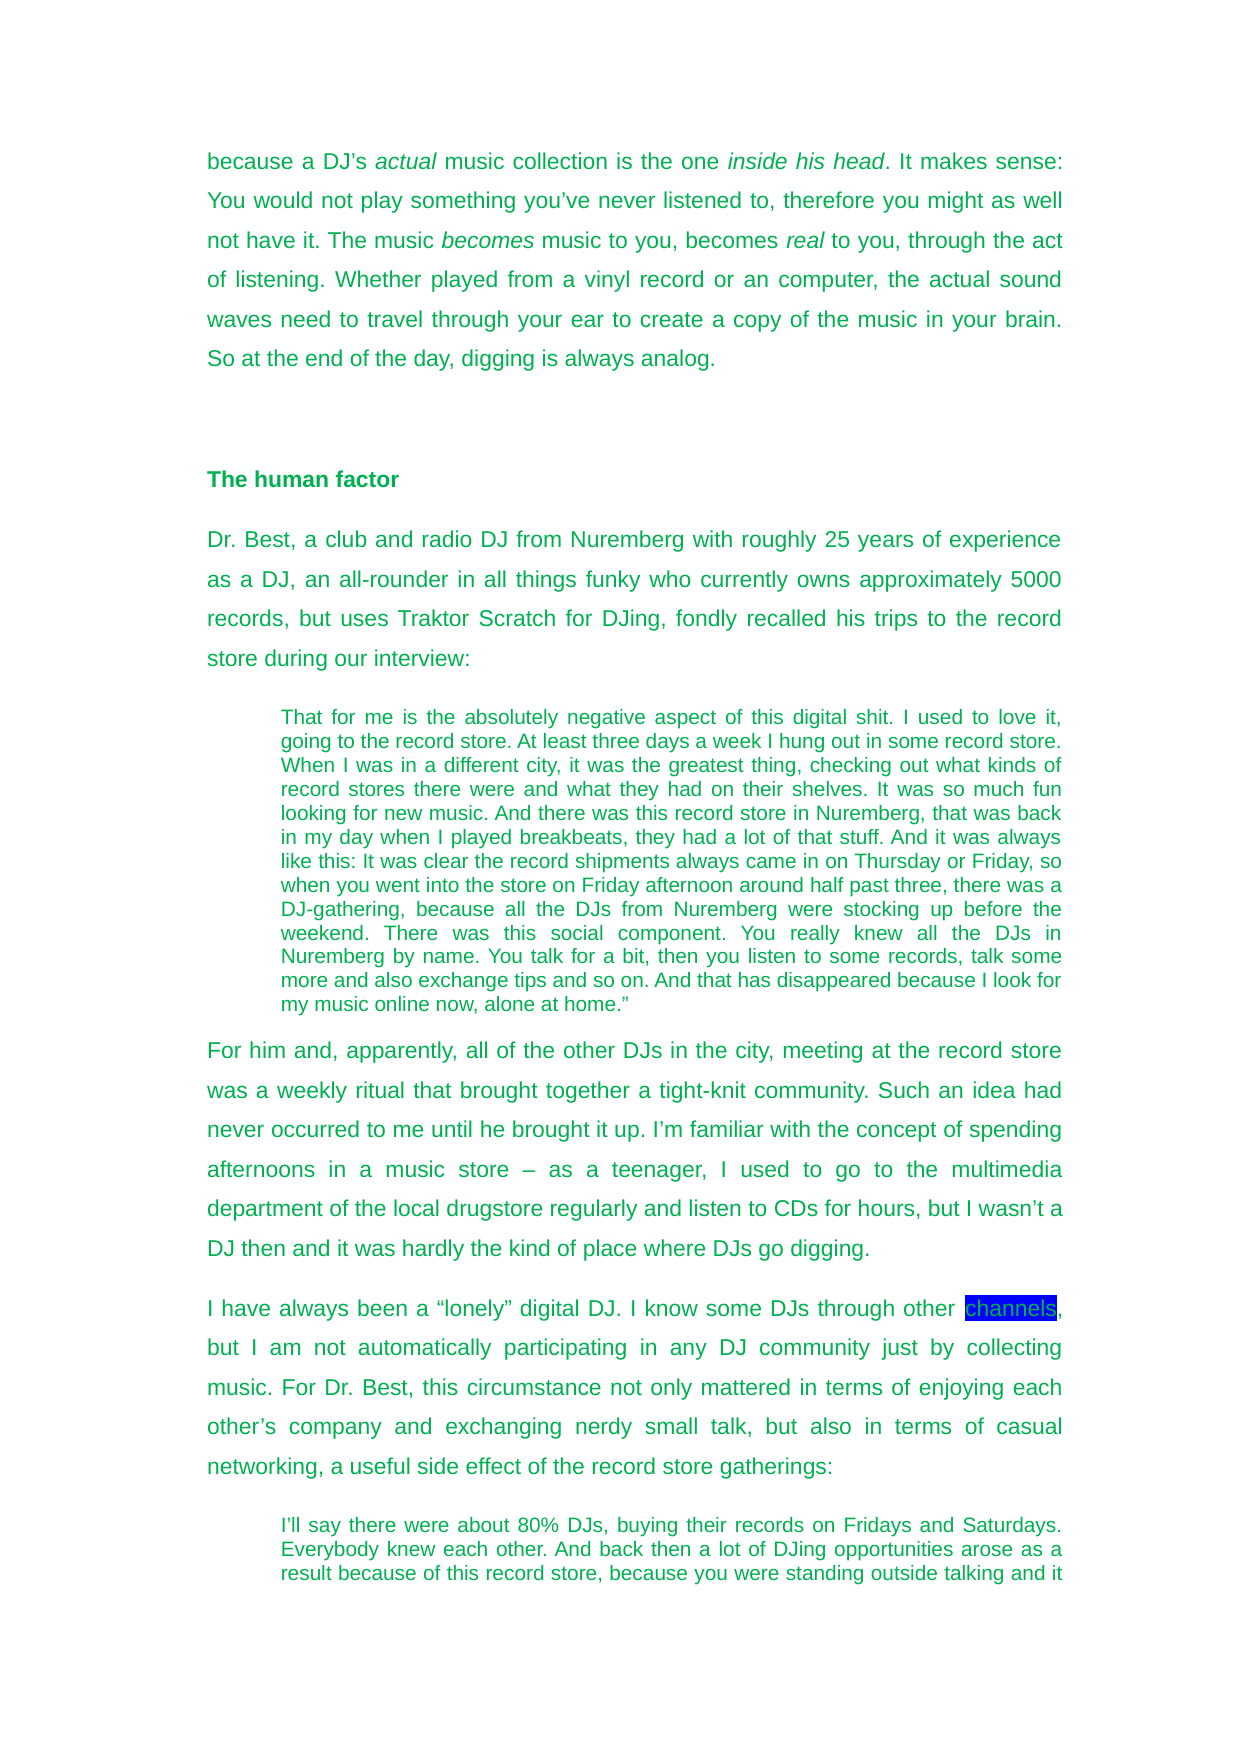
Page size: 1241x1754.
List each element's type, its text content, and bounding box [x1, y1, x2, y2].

text That for me is the absolutely negative aspect of this digital shit. I used to love it, going to the record store. At least three days a week I hung out in some record store. When I was in a different city, it was the greatest thing, checking out what kinds of record stores there were and what they had on their shelves. It was so much fun looking for new music. And there was this record store in Nuremberg, that was back in my day when I played breakbeats, they had a lot of that stuff. And it was always like this: It was clear the record shipments always came in on Thursday or Friday, so when you went into the store on Friday afternoon around half past three, there was a DJ-gathering, because all the DJs from Nuremberg were stocking up before the weekend. There was this social component. You really knew all the DJs in Nuremberg by name. You talk for a bit, then you listen to some records, talk some more and also exchange tips and so on. And that has disappeared because I look for my music online now, alone at home.” [281, 705, 1063, 1016]
text For him and, apparently, all of the other DJs in the city, meeting at the record store was a weekly ritual that brought together a tight-knit community. Such an idea had never occurred to me until he brought it up. I’m familiar with the concept of spending afternoons in a music store – as a teenager, I used to go to the multimedia department of the local drugstore regularly and listen to CDs for hours, but I wasn’t a DJ then and it was hardly the kind of place where DJs go digging. [207, 1037, 1063, 1261]
text because a DJ’s actual music collection is the one inside his head. It makes sense: You would not play something you’ve never listened to, therefore you might as well not have it. The music becomes music to you, becomes real to you, through the act of listening. Whether played from a vinyl record or an computer, the actual sound waves need to travel through your ear to create a copy of the music in your brain. So at the end of the day, digging is always analog. [207, 148, 1063, 371]
text I’ll say there were about 80% DJs, buying their records on Fridays and Saturdays. Everybody knew each other. And back then a lot of DJing opportunities arose as a result because of this record store, because you were standing outside talking and it [281, 1513, 1063, 1585]
text Dr. Best, a club and radio DJ from Nuremberg with roughly 25 years of experience as a DJ, an all-rounder in all things funky who currently owns approximately 5000 records, but uses Traktor Scratch for DJing, fondly recalled his trips to the record store during our interview: [207, 526, 1063, 671]
text The human factor [207, 466, 1063, 492]
text I have always been a “lonely” digital DJ. I know some DJs through other channels, but I am not automatically participating in any DJ community just by collecting music. For Dr. Best, this circumstance not only mattered in terms of enjoying each other’s company and exchanging nerdy small talk, but also in terms of casual networking, a useful side effect of the record store gatherings: [207, 1295, 1063, 1479]
